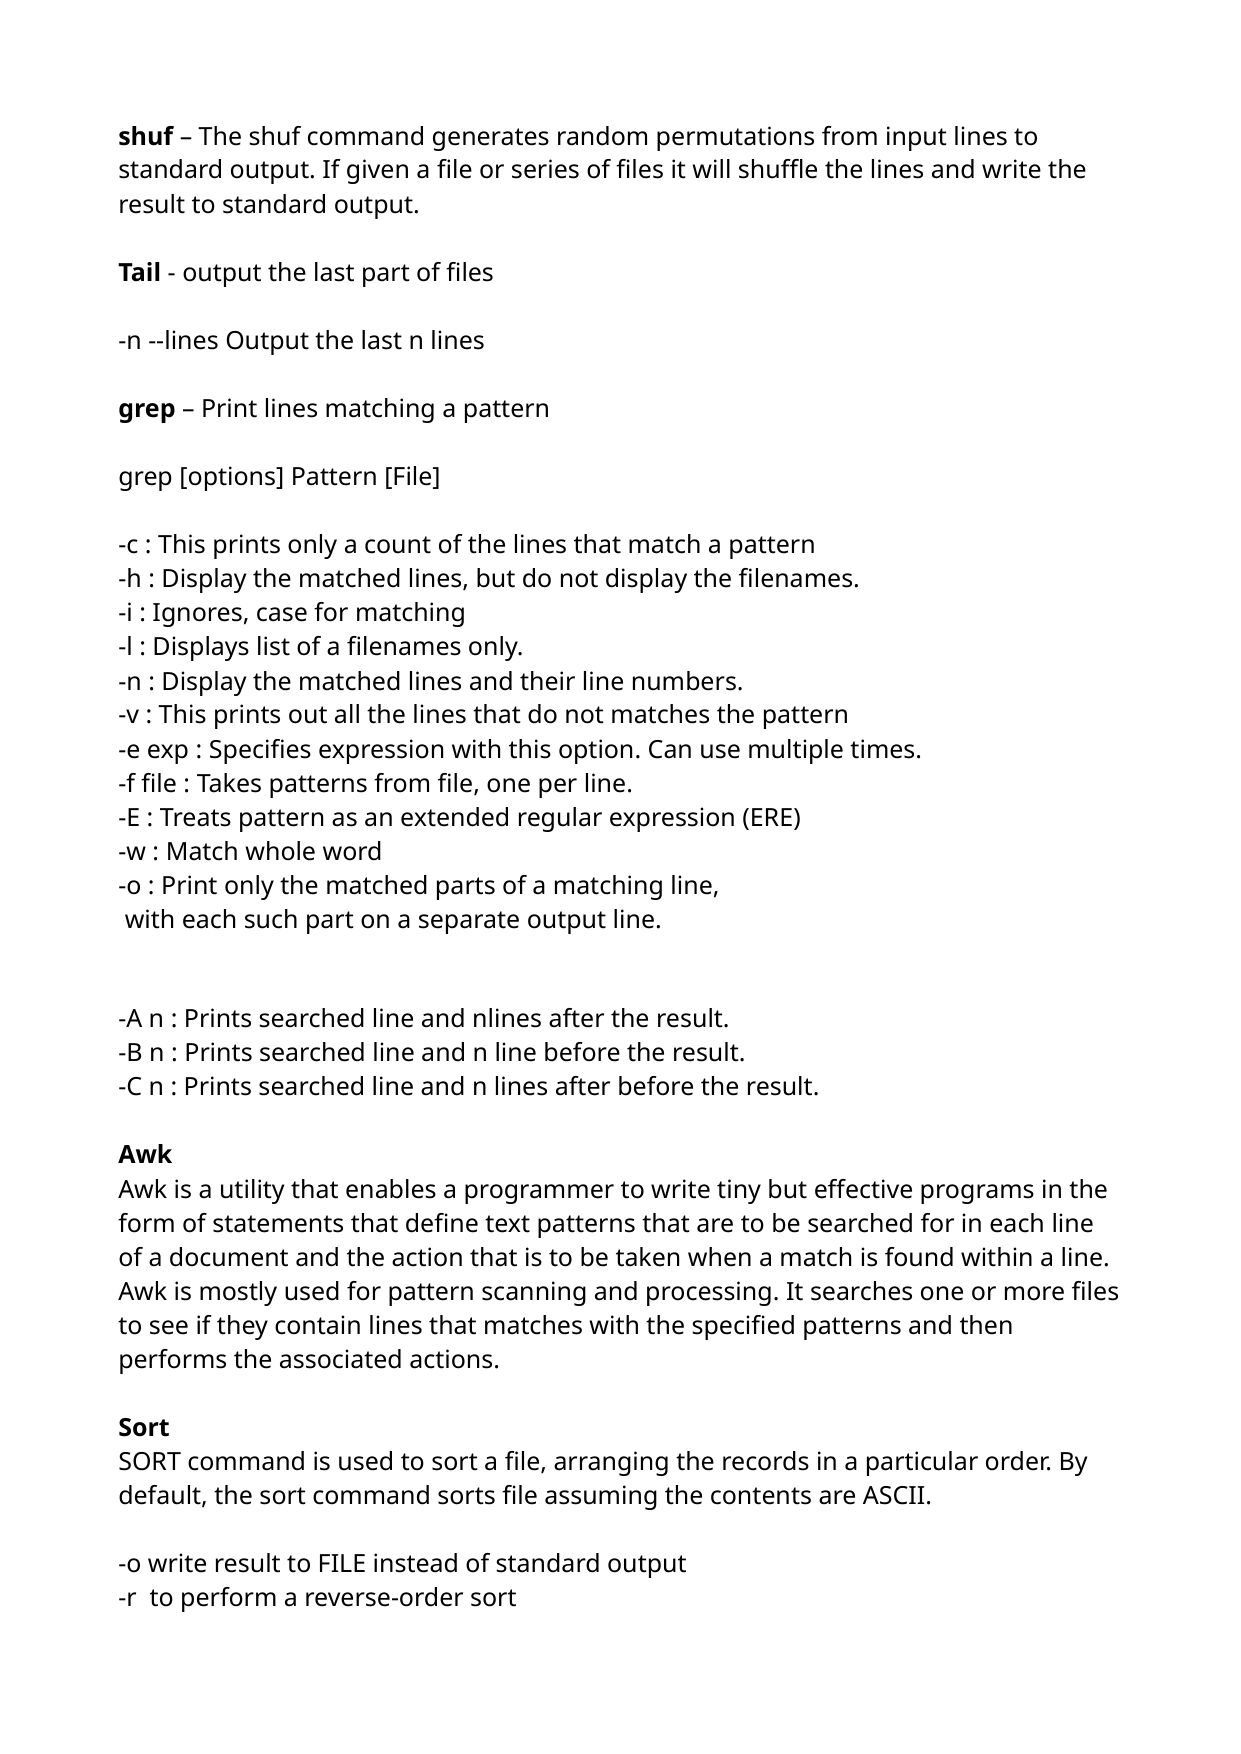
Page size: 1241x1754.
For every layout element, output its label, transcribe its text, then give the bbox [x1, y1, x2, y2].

text shuf – The shuf command generates random permutations from input lines to standard output. If given a file or series of files it will shuffle the lines and write the result to standard output. [118, 118, 1122, 220]
text -w : Match whole word [118, 833, 1122, 867]
text Sort [118, 1410, 1122, 1444]
text SORT command is used to sort a file, arranging the records in a particular order. By default, the sort command sorts file assuming the contents are ASCII. [118, 1444, 1122, 1512]
text -e exp : Specifies expression with this option. Can use multiple times. [118, 731, 1122, 765]
text -n --lines Output the last n lines [118, 322, 1122, 357]
text -i : Ignores, case for matching [118, 595, 1122, 629]
text -v : This prints out all the lines that do not matches the pattern [118, 697, 1122, 731]
text -C n : Prints searched line and n lines after before the result. [118, 1069, 1122, 1103]
text -r to perform a reverse-order sort [118, 1580, 1122, 1614]
text -l : Displays list of a filenames only. [118, 629, 1122, 663]
text Awk is a utility that enables a programmer to write tiny but effective programs in the form of statements that define text patterns that are to be searched for in each line of a document and the action that is to be taken when a match is found within a line. Awk is mostly used for pattern scanning and processing. It searches one or more files to see if they contain lines that matches with the specified patterns and then performs the associated actions. [118, 1171, 1122, 1376]
text -E : Treats pattern as an extended regular expression (ERE) [118, 799, 1122, 833]
text -o : Print only the matched parts of a matching line, [118, 867, 1122, 902]
text -B n : Prints searched line and n line before the result. [118, 1035, 1122, 1069]
text grep – Print lines matching a pattern [118, 391, 1122, 425]
text grep [options] Pattern [File] [118, 459, 1122, 493]
text -f file : Takes patterns from file, one per line. [118, 765, 1122, 799]
text Tail - output the last part of files [118, 254, 1122, 288]
text -A n : Prints searched line and nlines after the result. [118, 1001, 1122, 1035]
text with each such part on a separate output line. [118, 902, 1122, 936]
text -o write result to FILE instead of standard output [118, 1546, 1122, 1580]
text Awk [118, 1137, 1122, 1171]
text -c : This prints only a count of the lines that match a pattern [118, 527, 1122, 561]
text -n : Display the matched lines and their line numbers. [118, 663, 1122, 697]
text -h : Display the matched lines, but do not display the filenames. [118, 561, 1122, 595]
